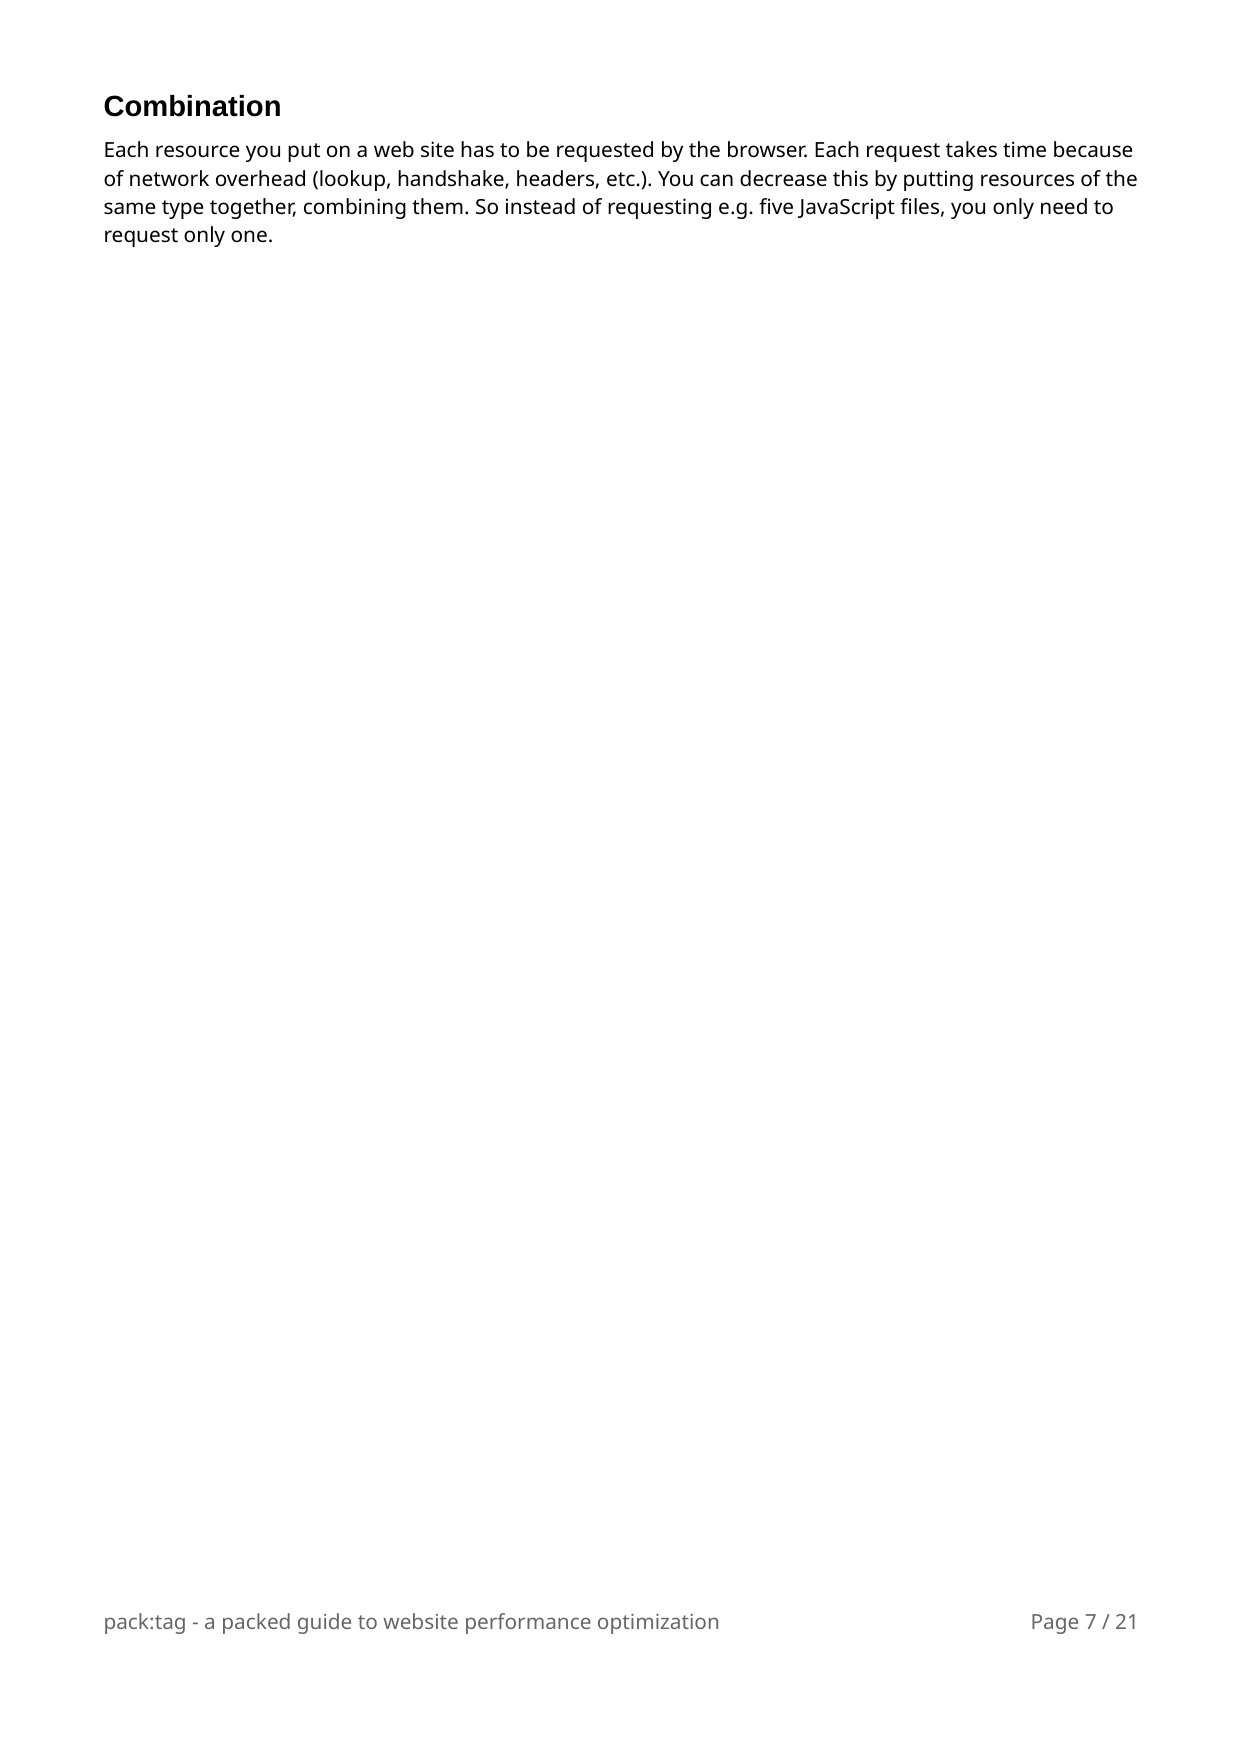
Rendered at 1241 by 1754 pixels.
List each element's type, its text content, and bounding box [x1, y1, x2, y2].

subtitle Combination [103, 89, 1139, 123]
text Each resource you put on a web site has to be requested by the browser. Each request takes time because of network overhead (lookup, handshake, headers, etc.). You can decrease this by putting resources of the same type together, combining them. So instead of requesting e.g. five JavaScript files, you only need to request only one. [103, 135, 1139, 249]
